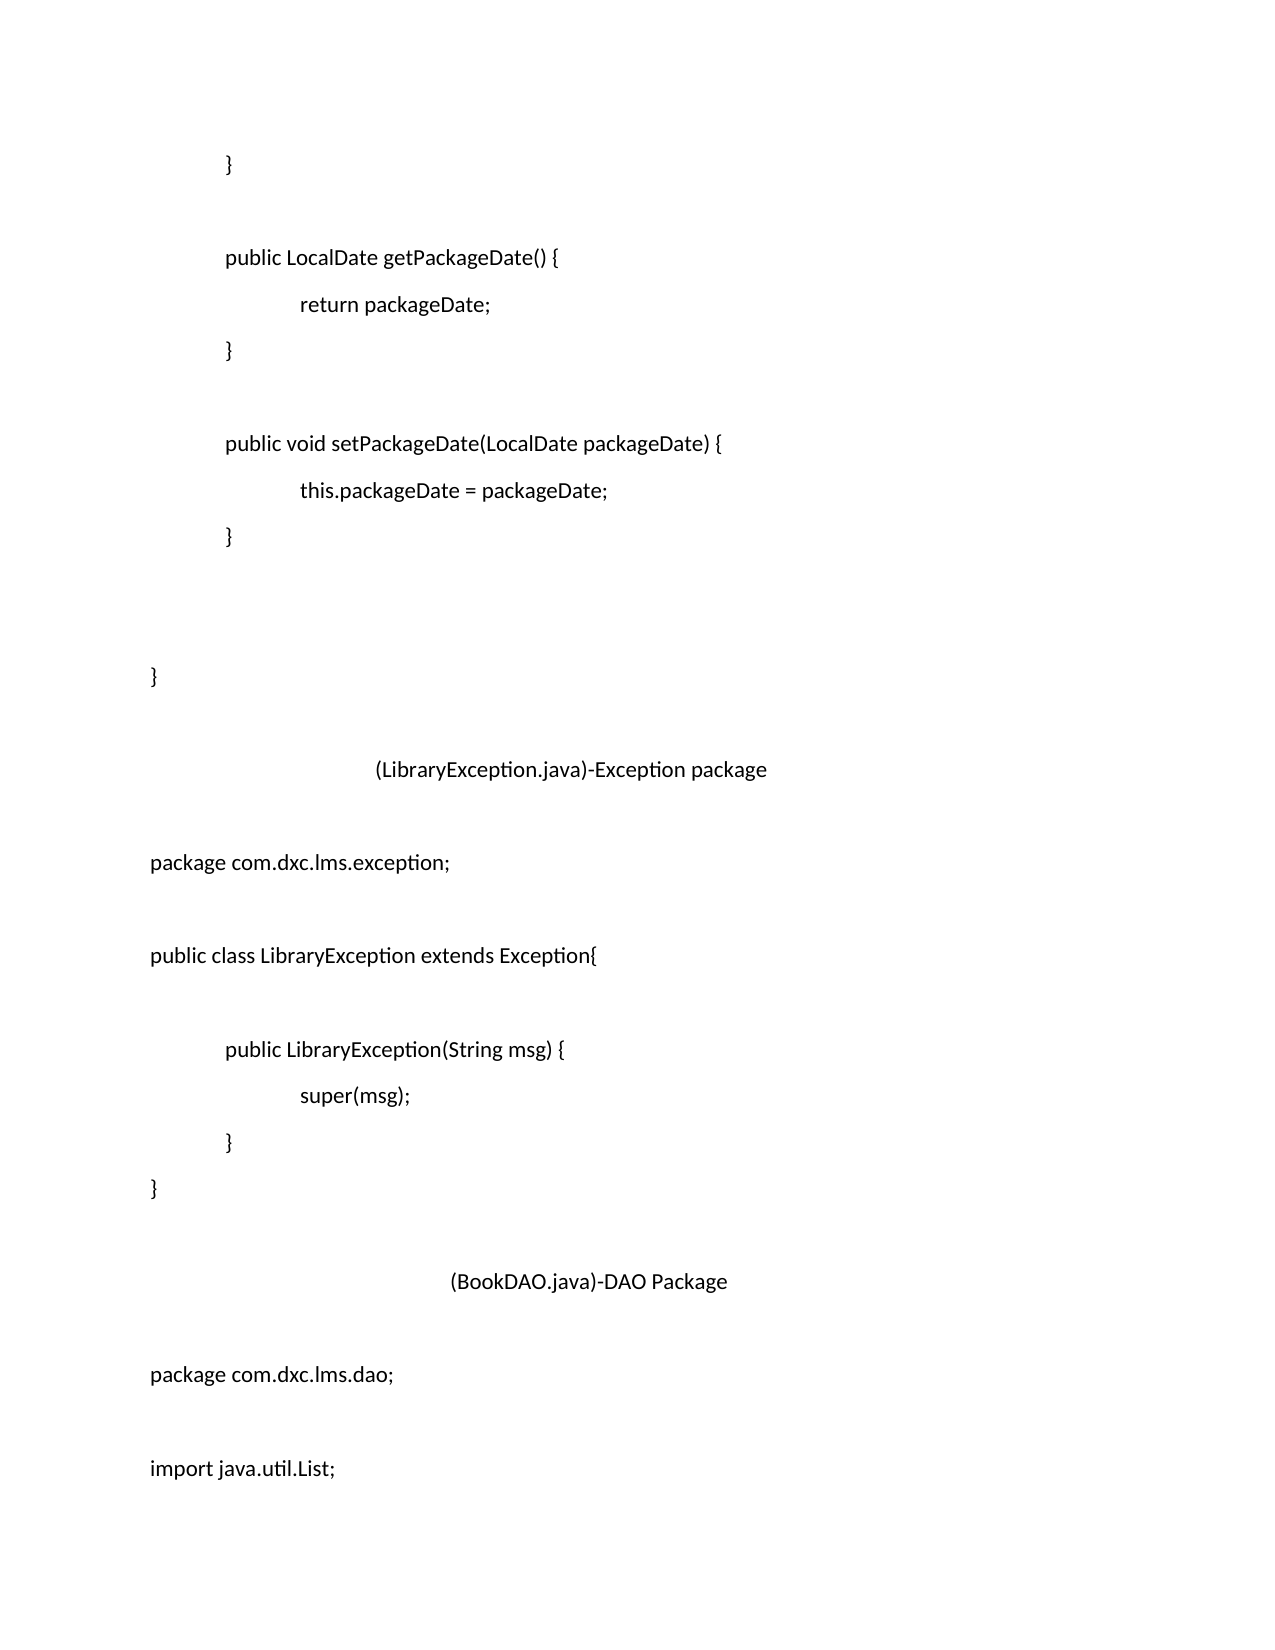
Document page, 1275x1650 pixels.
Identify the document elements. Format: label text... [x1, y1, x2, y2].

text public LibraryException(String msg) { [150, 1035, 1125, 1063]
text } [150, 1128, 1125, 1156]
text public class LibraryException extends Exception{ [150, 942, 1125, 969]
text (LibraryException.java)-Exception package [300, 755, 1125, 783]
text public void setPackageDate(LocalDate packageDate) { [150, 429, 1125, 457]
text } [150, 336, 1125, 364]
text import java.util.List; [150, 1454, 1125, 1482]
text } [150, 662, 1125, 690]
text } [150, 1174, 1125, 1202]
text package com.dxc.lms.dao; [150, 1361, 1125, 1389]
text return packageDate; [150, 290, 1125, 318]
text } [150, 150, 1125, 178]
text (BookDAO.java)-DAO Package [375, 1267, 1125, 1296]
text package com.dxc.lms.exception; [150, 848, 1125, 876]
text } [150, 522, 1125, 551]
text this.packageDate = packageDate; [150, 476, 1125, 504]
text public LocalDate getPackageDate() { [150, 243, 1125, 271]
text super(msg); [150, 1081, 1125, 1109]
